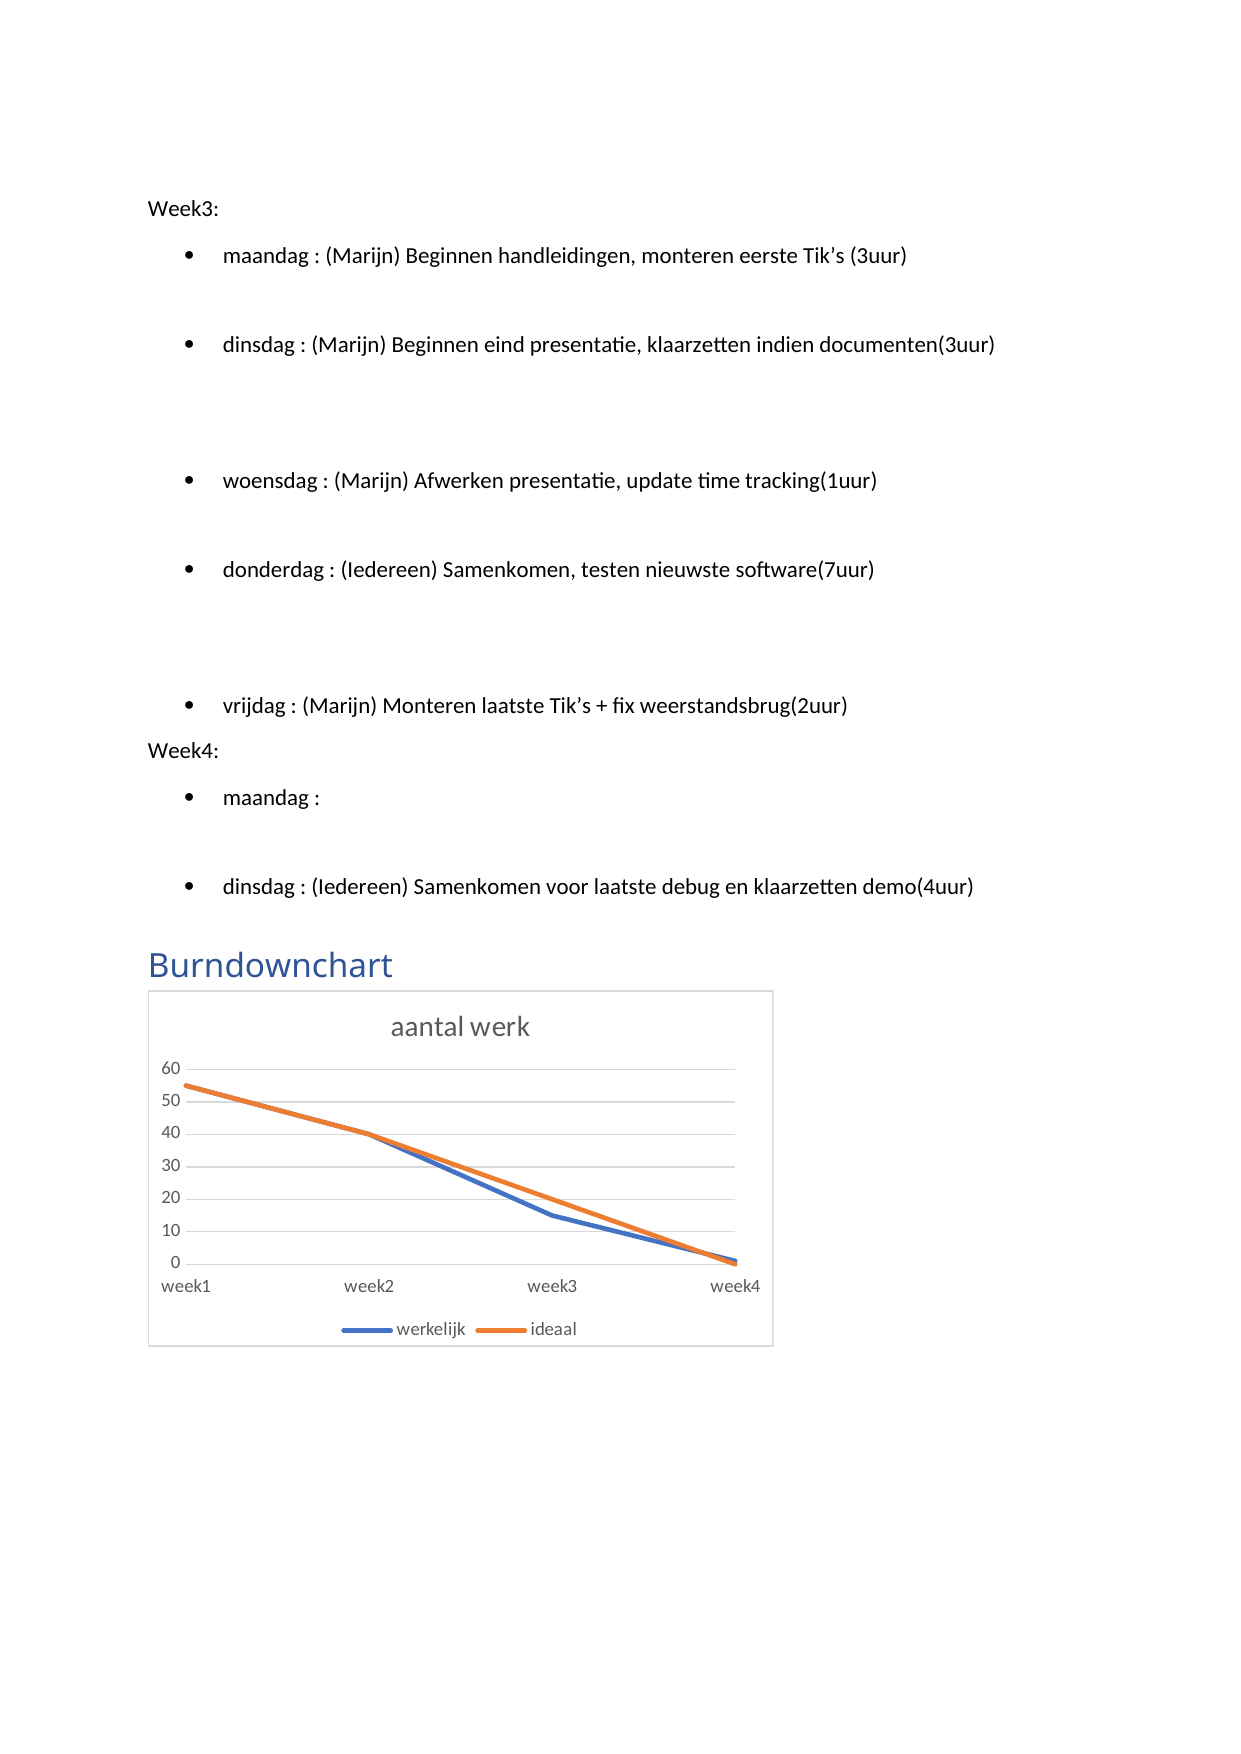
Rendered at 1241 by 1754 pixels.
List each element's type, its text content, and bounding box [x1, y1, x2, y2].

list woensdag : (Marijn) Afwerken presentatie, update time tracking(1uur) [185, 466, 1093, 494]
list vrijdag : (Marijn) Monteren laatste Tik’s + fix weerstandsbrug(2uur) [185, 691, 1093, 719]
list donderdag : (Iedereen) Samenkomen, testen nieuwste software(7uur) [185, 555, 1093, 583]
text Week4: [148, 736, 1093, 764]
list dinsdag : (Marijn) Beginnen eind presentatie, klaarzetten indien documenten(3uur) [185, 330, 1093, 358]
list dinsdag : (Iedereen) Samenkomen voor laatste debug en klaarzetten demo(4uur) [185, 872, 1093, 900]
text Week3: [148, 194, 1093, 222]
subtitle Burndownchart [148, 942, 1093, 987]
list maandag : [185, 783, 1093, 811]
list maandag : (Marijn) Beginnen handleidingen, monteren eerste Tik’s (3uur) [185, 241, 1093, 269]
